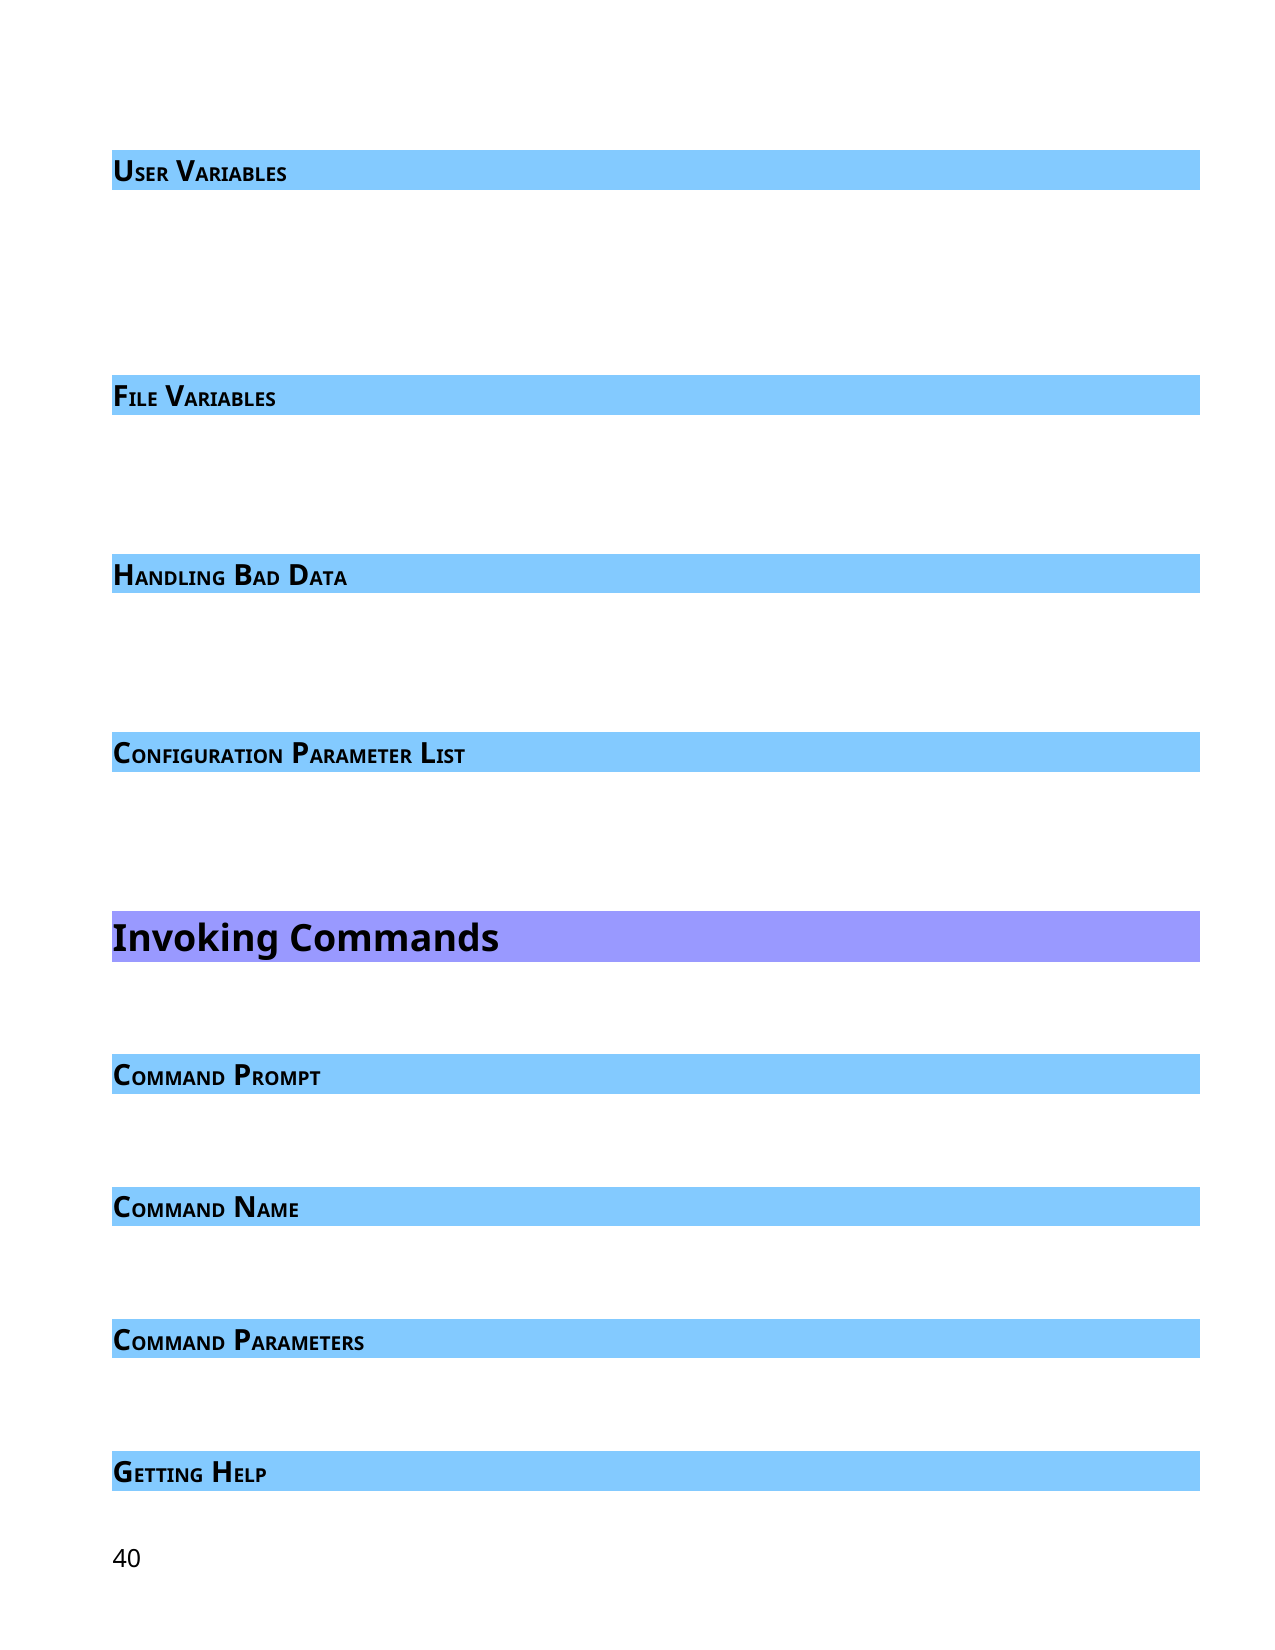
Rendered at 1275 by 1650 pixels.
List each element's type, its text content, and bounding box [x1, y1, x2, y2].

subtitle Command Name [112, 1187, 1200, 1226]
subtitle File Variables [112, 375, 1200, 415]
subtitle Command Parameters [112, 1319, 1200, 1358]
subtitle Invoking Commands [112, 911, 1200, 962]
subtitle Getting Help [112, 1451, 1200, 1491]
subtitle Configuration Parameter List [112, 732, 1200, 772]
subtitle Handling Bad Data [112, 554, 1200, 593]
subtitle Command Prompt [112, 1054, 1200, 1094]
subtitle User Variables [112, 150, 1200, 190]
